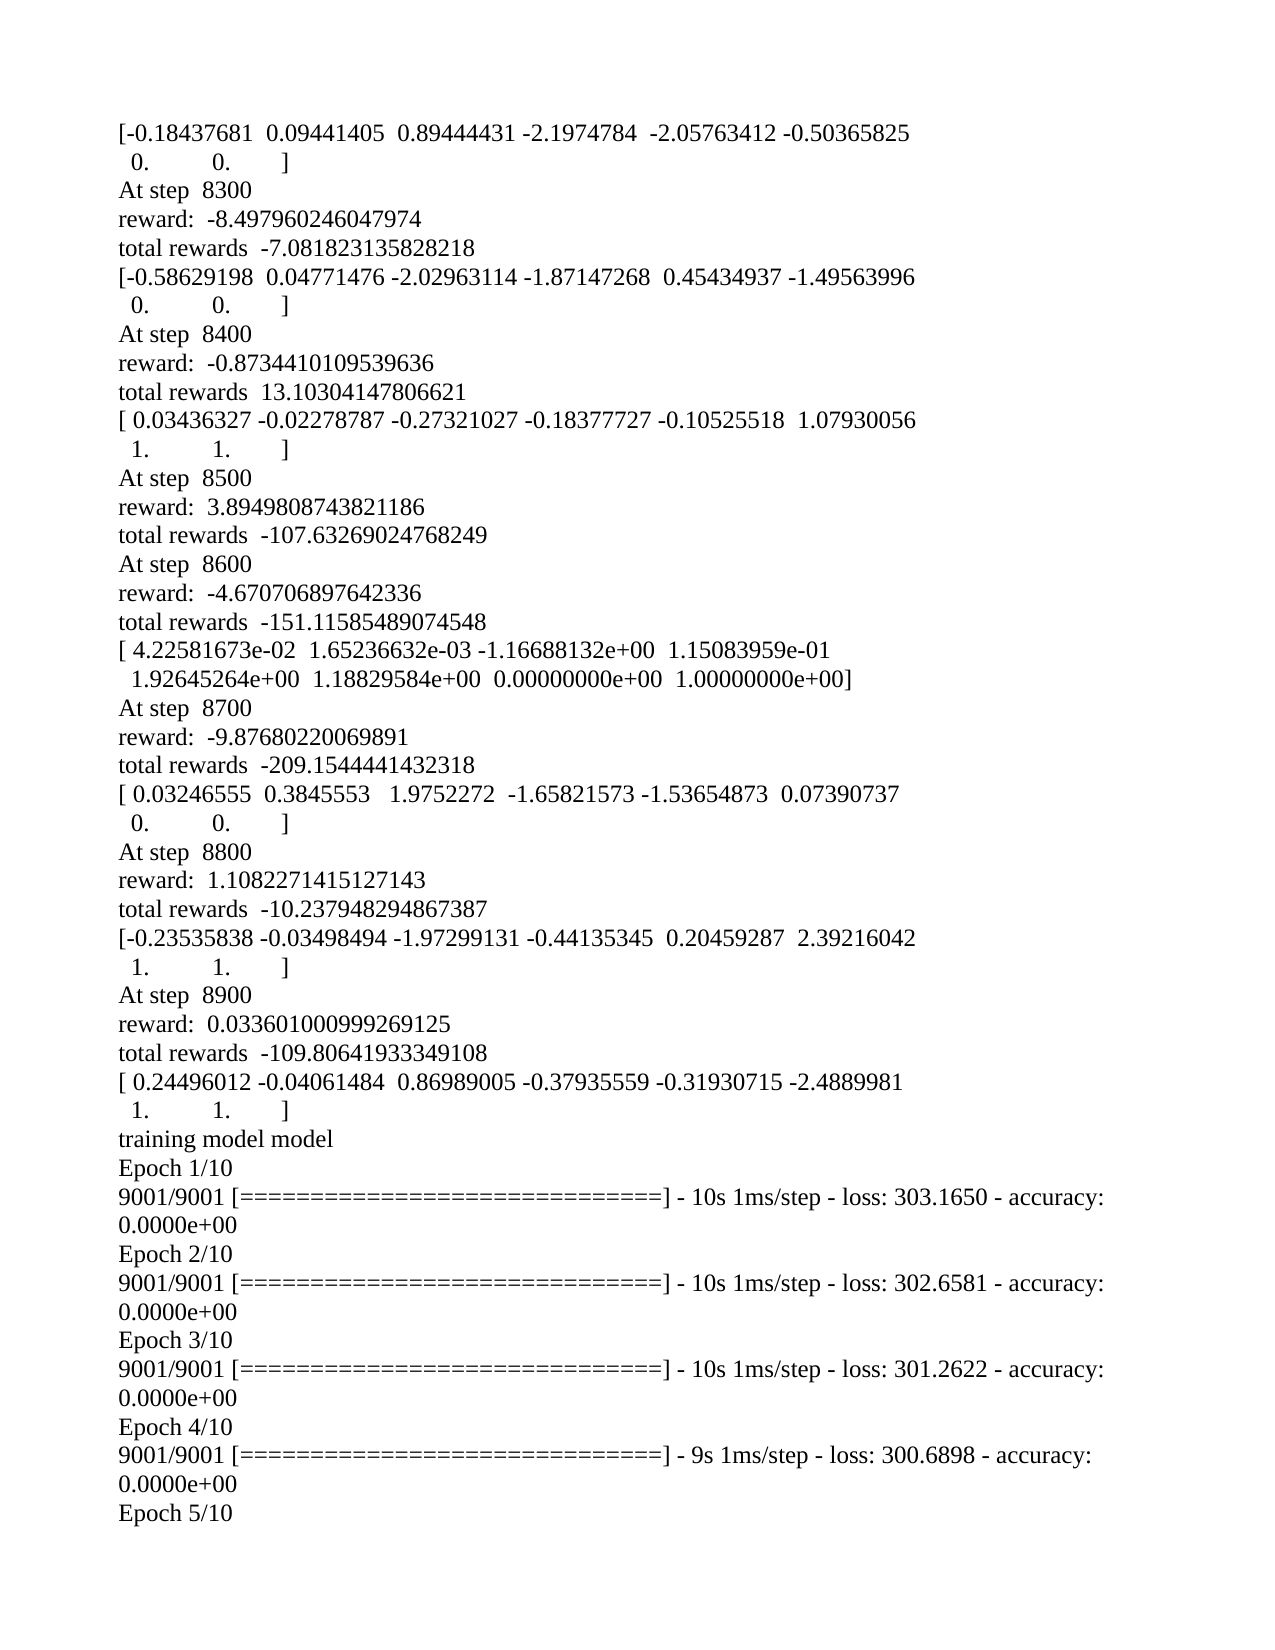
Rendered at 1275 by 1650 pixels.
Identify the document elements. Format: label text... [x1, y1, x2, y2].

text reward: 1.1082271415127143 [118, 866, 1157, 894]
text Epoch 3/10 [118, 1326, 1157, 1354]
text [-0.23535838 -0.03498494 -1.97299131 -0.44135345 0.20459287 2.39216042 [118, 923, 1157, 952]
text 0. 0. ] [118, 291, 1157, 319]
text [ 0.03246555 0.3845553 1.9752272 -1.65821573 -1.53654873 0.07390737 [118, 779, 1157, 808]
text reward: -0.8734410109539636 [118, 348, 1157, 377]
text 9001/9001 [==============================] - 10s 1ms/step - loss: 303.1650 - accuracy: 0.0000e+00 [118, 1182, 1157, 1239]
text total rewards -209.1544441432318 [118, 751, 1157, 779]
text 1. 1. ] [118, 1096, 1157, 1124]
text [-0.18437681 0.09441405 0.89444431 -2.1974784 -2.05763412 -0.50365825 [118, 118, 1157, 147]
text 1. 1. ] [118, 434, 1157, 463]
text At step 8700 [118, 693, 1157, 722]
text training model model [118, 1124, 1157, 1153]
text total rewards 13.10304147806621 [118, 377, 1157, 406]
text At step 8400 [118, 319, 1157, 348]
text Epoch 1/10 [118, 1153, 1157, 1182]
text Epoch 2/10 [118, 1239, 1157, 1268]
text 1.92645264e+00 1.18829584e+00 0.00000000e+00 1.00000000e+00] [118, 664, 1157, 693]
text At step 8300 [118, 176, 1157, 204]
text 9001/9001 [==============================] - 10s 1ms/step - loss: 301.2622 - accuracy: 0.0000e+00 [118, 1354, 1157, 1412]
text [-0.58629198 0.04771476 -2.02963114 -1.87147268 0.45434937 -1.49563996 [118, 262, 1157, 291]
text total rewards -109.80641933349108 [118, 1038, 1157, 1067]
text Epoch 5/10 [118, 1498, 1157, 1527]
text 0. 0. ] [118, 147, 1157, 176]
text 1. 1. ] [118, 952, 1157, 981]
text 9001/9001 [==============================] - 10s 1ms/step - loss: 302.6581 - accuracy: 0.0000e+00 [118, 1268, 1157, 1326]
text At step 8600 [118, 549, 1157, 578]
text [ 0.03436327 -0.02278787 -0.27321027 -0.18377727 -0.10525518 1.07930056 [118, 406, 1157, 434]
text At step 8500 [118, 463, 1157, 492]
text reward: 0.033601000999269125 [118, 1009, 1157, 1038]
text total rewards -151.11585489074548 [118, 607, 1157, 636]
text At step 8900 [118, 981, 1157, 1009]
text reward: -8.497960246047974 [118, 204, 1157, 233]
text 9001/9001 [==============================] - 9s 1ms/step - loss: 300.6898 - accuracy: 0.0000e+00 [118, 1441, 1157, 1498]
text reward: -4.670706897642336 [118, 578, 1157, 607]
text [ 0.24496012 -0.04061484 0.86989005 -0.37935559 -0.31930715 -2.4889981 [118, 1067, 1157, 1096]
text At step 8800 [118, 837, 1157, 866]
text total rewards -10.237948294867387 [118, 894, 1157, 923]
text [ 4.22581673e-02 1.65236632e-03 -1.16688132e+00 1.15083959e-01 [118, 636, 1157, 664]
text reward: -9.87680220069891 [118, 722, 1157, 751]
text reward: 3.8949808743821186 [118, 492, 1157, 521]
text total rewards -7.081823135828218 [118, 233, 1157, 262]
text Epoch 4/10 [118, 1412, 1157, 1441]
text total rewards -107.63269024768249 [118, 521, 1157, 549]
text 0. 0. ] [118, 808, 1157, 837]
